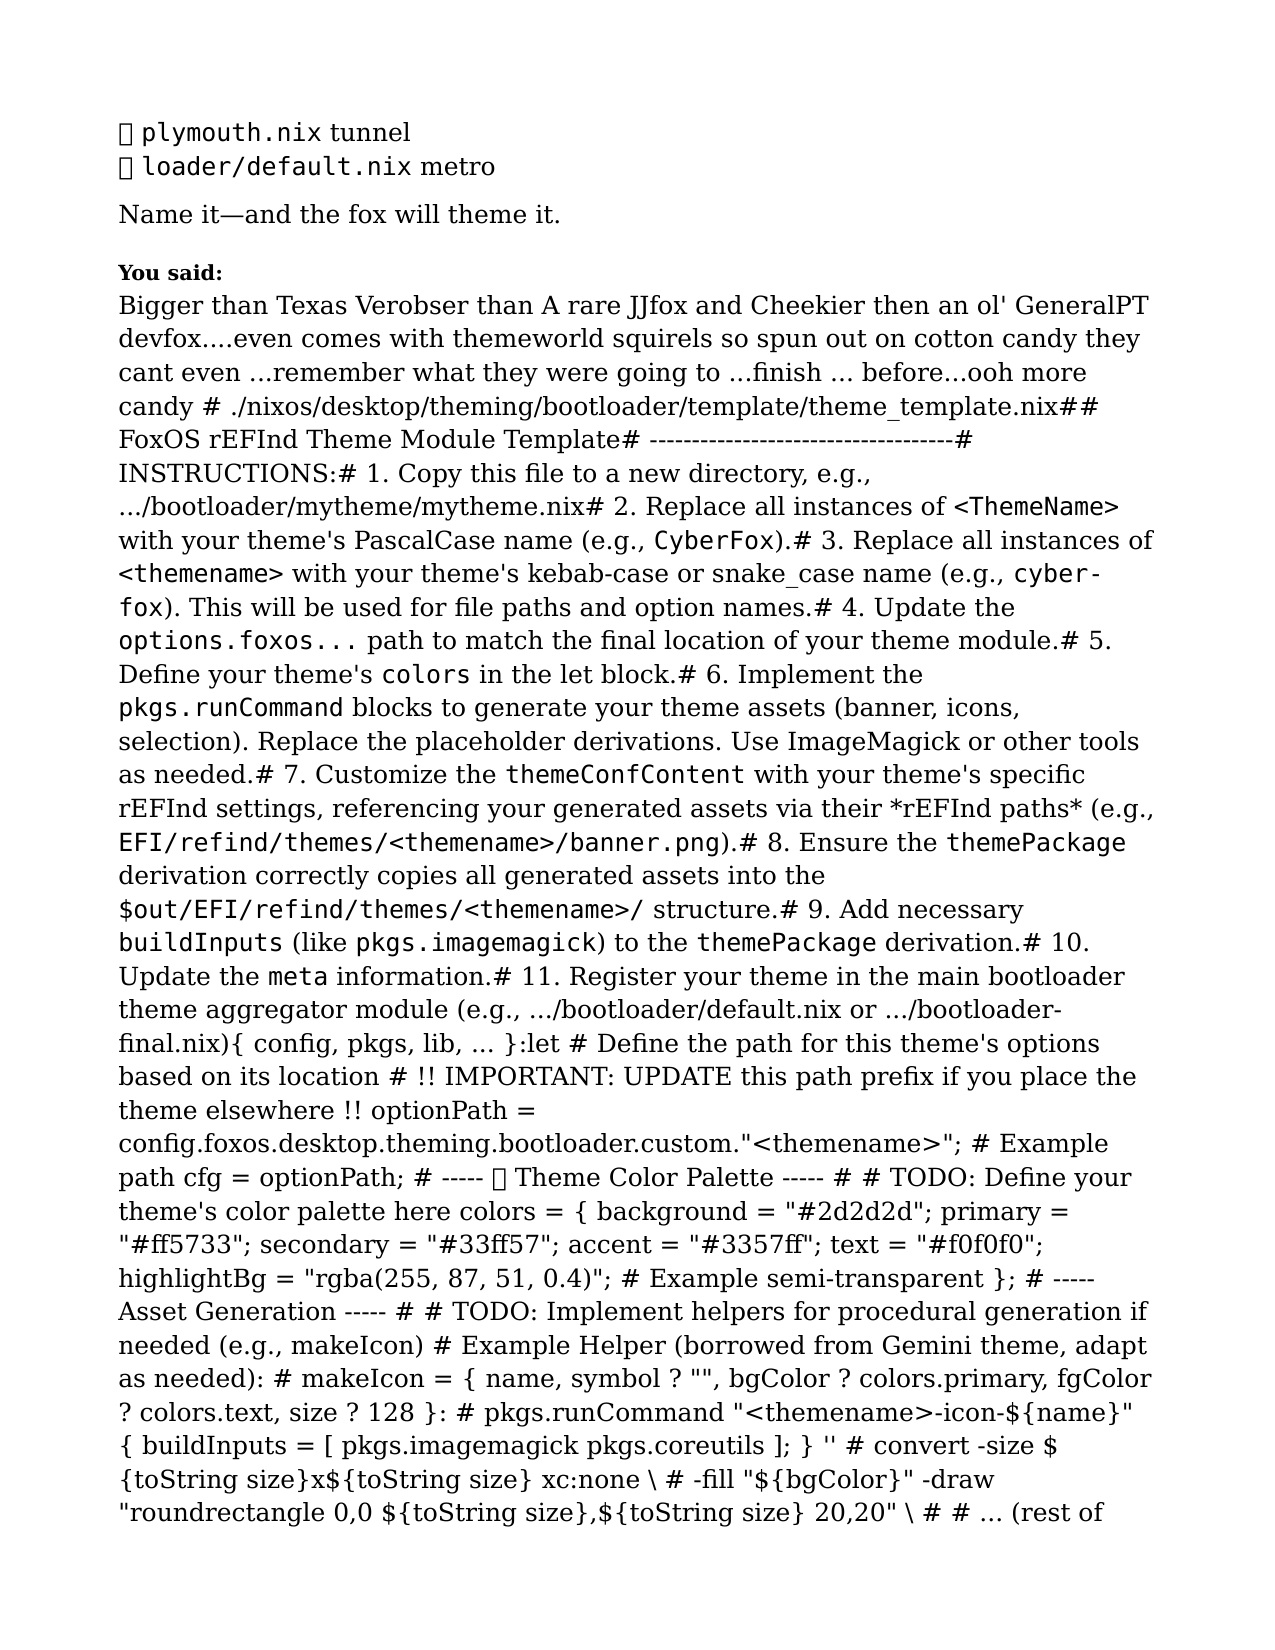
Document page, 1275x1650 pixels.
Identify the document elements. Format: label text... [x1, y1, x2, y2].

text Bigger than Texas Verobser than A rare JJfox and Cheekier then an ol' GeneralPT devfox....even comes with themeworld squirels so spun out on cotton candy they cant even ...remember what they were going to ...finish ... before...ooh more candy # ./nixos/desktop/theming/bootloader/template/theme_template.nix## FoxOS rEFInd Theme Module Template# ------------------------------------# INSTRUCTIONS:# 1. Copy this file to a new directory, e.g., .../bootloader/mytheme/mytheme.nix# 2. Replace all instances of <ThemeName> with your theme's PascalCase name (e.g., CyberFox).# 3. Replace all instances of <themename> with your theme's kebab-case or snake_case name (e.g., cyber-fox). This will be used for file paths and option names.# 4. Update the options.foxos... path to match the final location of your theme module.# 5. Define your theme's colors in the let block.# 6. Implement the pkgs.runCommand blocks to generate your theme assets (banner, icons, selection). Replace the placeholder derivations. Use ImageMagick or other tools as needed.# 7. Customize the themeConfContent with your theme's specific rEFInd settings, referencing your generated assets via their *rEFInd paths* (e.g., EFI/refind/themes/<themename>/banner.png).# 8. Ensure the themePackage derivation correctly copies all generated assets into the $out/EFI/refind/themes/<themename>/ structure.# 9. Add necessary buildInputs (like pkgs.imagemagick) to the themePackage derivation.# 10. Update the meta information.# 11. Register your theme in the main bootloader theme aggregator module (e.g., .../bootloader/default.nix or .../bootloader-final.nix){ config, pkgs, lib, ... }:let # Define the path for this theme's options based on its location # !! IMPORTANT: UPDATE this path prefix if you place the theme elsewhere !! optionPath = config.foxos.desktop.theming.bootloader.custom."<themename>"; # Example path cfg = optionPath; # ----- 🎨 Theme Color Palette ----- # # TODO: Define your theme's color palette here colors = { background = "#2d2d2d"; primary = "#ff5733"; secondary = "#33ff57"; accent = "#3357ff"; text = "#f0f0f0"; highlightBg = "rgba(255, 87, 51, 0.4)"; # Example semi-transparent }; # ----- 🖼️ Asset Generation ----- # # TODO: Implement helpers for procedural generation if needed (e.g., makeIcon) # Example Helper (borrowed from Gemini theme, adapt as needed): # makeIcon = { name, symbol ? "", bgColor ? colors.primary, fgColor ? colors.text, size ? 128 }: # pkgs.runCommand "<themename>-icon-${name}" { buildInputs = [ pkgs.imagemagick pkgs.coreutils ]; } '' # convert -size ${toString size}x${toString size} xc:none \ # -fill "${bgColor}" -draw "roundrectangle 0,0 ${toString size},${toString size} 20,20" \ # # ... (rest of imagemagick commands) ... # $out/icon.png # ''; # --- Placeholder Asset Derivations --- # !! IMPORTANT: Replace these placeholders with actual asset generation logic !! banner = pkgs.runCommand "<themename>-banner-placeholder" {} ''mkdir -p $out; echo "Replace me" > $out/banner.png''; selection_big = pkgs.runCommand "<themename>-sel-big-placeholder" {} ''mkdir -p $out; echo "Replace me" > $out/selection_big.png''; selection_small = pkgs.runCommand "<themename>-sel-small-placeholder" {} ''mkdir -p $out; echo "Replace me" > $out/selection_small.png''; # icon helpers might create these: icon_foxos = pkgs.runCommand "<themename>-icon-foxos-placeholder" {} ''mkdir -p $out; echo "Replace me" > $out/os_foxos.png''; icon_nixos_gen = pkgs.runCommand "<themename>-icon-nixos-gen-placeholder" {} ''mkdir -p $out; echo "Replace me" > $out/os_nixos_gen.png''; icon_arch = pkgs.runCommand "<themename>-icon-arch-placeholder" {} ''mkdir -p $out; echo "Replace me" > $out/os_arch.png''; icon_garuda = pkgs.runCommand "<themename>-icon-garuda-placeholder" {} ''mkdir -p $out; echo "Replace me" > $out/os_garuda.png''; logo = pkgs.runCommand "<themename>-logo-placeholder" {} ''mkdir -p $out; echo "Replace me" > $out/logo.png''; # ----- 📜 Theme Configuration File Content ----- # themeConfContent = let # Fetch global settings (ensure these options exist in your main config) timeoutValue = toString (config.foxos.desktop.theming.bootloader.timeout or 5); resolutionValue = config.foxos.desktop.theming.bootloader.resolution or "1920x1080"; # You can also reference theme-specific options from cfg here if needed # exampleVariant = cfg.variant or "default"; in pkgs.writeText "theme.conf" '' # rEFInd Theme: <ThemeName> - Generated for FoxOS # -------------------------------------------------- # Basic Settings resolution ${resolutionValue} timeout ${timeoutValue} use_graphics_for linux,grub hideui hints,label,singleuser,arrows,badges # Banner/Background banner EFI/refind/themes/<themename>/banner.png banner_scale fillscreen # Icons & Font icons_dir EFI/refind/themes/<themename>/icons icon_size 128 # TODO: Adjust if needed small_icon_size 48 # TODO: Adjust if needed font ${pkgs.ubuntu_font_family}/share/fonts/truetype/Ubuntu-Regular.ttf # TODO: Change font if desired # Colors text_color ${colors.text} # TODO: Adjust # TODO: Add other color settings (menu_color, etc.) if needed # Selection Highlight selection_big EFI/refind/themes/<themename>/selection_big.png selection_small EFI/refind/themes/<themename>/selection_small.png selection_background none # Use graphic alpha usually # Optional Logo # banner_logo EFI/refind/themes/<themename>/logo.png # banner_logo_pos 50% 10% # ---- Placeholder Menu Entries ---- # It's often better to define main menu entries in the central # refind module configuration for consistency across themes. # Only include entries here if they are *highly specific* to this theme. menuentry "🦊 FoxOS (<ThemeName>)" { icon os_foxos.png loader /EFI/nixos/grubx64.efi # Adjust loader path as needed } menuentry "❄️ NixOS Generations (<ThemeName>)" { icon os_nixos_gen.png loader /EFI/boot/bootx64.efi # Adjust as needed } # TODO: Add theme-specific settings below, if any ''; # ----- 📦 Theme Package Derivation ----- # themePackage = pkgs.stdenv.mkDerivation { name = "refind-theme-<themename>"; src = ./.; # Not really used when generating assets # TODO: Add necessary build inputs (imagemagick, fonts if generating glyphs, etc.) buildInputs = [ pkgs.makeWrapper ]; # Pass paths of generated assets to the builder script inherit banner selection_big selection_small themeConfContent logo; # Pass icon paths inherit icon_foxos icon_nixos_gen icon_arch icon_garuda; installPhase = '' THEME_DIR=$out/EFI/refind/themes/<themename> ICON_DIR=$THEME_DIR/icons mkdir -p $ICON_DIR echo "Installing <ThemeName> theme assets..." # Copy main assets cp ${banner}/*.png $THEME_DIR/banner.png cp ${selection_big}/*.png $THEME_DIR/selection_big.png cp ${selection_small}/*.png $THEME_DIR/selection_small.png cp ${logo}/*.png $THEME_DIR/logo.png # If using a logo # Copy generated OS icons cp ${icon_foxos}/*.png $ICON_DIR/os_foxos.png cp ${icon_nixos_gen}/*.png $ICON_DIR/os_nixos_gen.png cp ${icon_arch}/*.png $ICON_DIR/os_arch.png # Add more as needed cp ${icon_garuda}/*.png $ICON_DIR/os_garuda.png # Add more as needed # TODO: Add commands to copy any other custom icons (tools, etc.) # Write the configuration file cp ${themeConfContent} $THEME_DIR/theme.conf echo "<ThemeName> Theme installed to $out" ''; # Prevent checks from failing on placeholder sources dontStrip = true; dontPatchELF = true; dontFixup = true; meta = { description = "rEFInd Theme: <ThemeName> for FoxOS"; # TODO: Update license if necessary license = lib.licenses.mit; # TODO: Update platforms if needed platforms = lib.platforms.all; # TODO: Add maintainer info # maintainers = [ lib.maintainers.yourGithubHandle ]; }; };in{ # ----- Options Definition ----- # options = { # Adjust the path here based on the final directory structure # e.g., foxos.desktop.theming.bootloader.custom."<themename>" ${lib.strings.removeSuffix "." (lib.concatMapStringsSep "." (x: x) (lib.splitString "." "foxos.desktop.theming.bootloader.custom.<themename>"))} = { enable = lib.mkEnableOption "Enable the <ThemeName> rEFInd theme."; # TODO: Add theme-specific options here if needed # variant = lib.mkOption { # type = lib.types.enum [ "light" "dark" ]; # default = "dark"; # description = "<ThemeName> color variant."; # }; }; }; # ----- Configuration Activation ----- # config = lib.mkIf cfg.enable { # Register this theme so it can be selected foxos.desktop.theming.bootloader.availableThemes."<themename>" = { name = "<themename>"; # Used by refind include themes/<themename>/theme.conf package = themePackage; description = "<ThemeName>: A custom theme for FoxOS."; # TODO: Add better description }; # == IMPORTANT == # The logic below SHOULD IDEALLY LIVE IN THE MAIN BOOTLOADER/THEMING MODULE (.../bootloader-final.nix), # not within each individual theme module. This avoids conflicts and duplication. # Keep these commented out here for reference, but implement the activation in the aggregator. # # // Example logic for the main theme module: # environment.systemPackages = lib.mkIf (config.foxos.desktop.theming.bootloader.selectedTheme == "<themename>") [ # themePackage # Ensure assets are in the Nix store # # Add runtime deps like fonts if needed: pkgs.ubuntu_font_family # ]; # # boot.loader.refind.extraConfig = lib.mkIf (config.foxos.desktop.theming.bootloader.selectedTheme == "<themename>") '' # include themes/<themename>/theme.conf # ''; # # // Linking the theme package to the ESP is also handled by the main module, e.g.: # boot.loader.refind.extraFilesToCopy = lib.mkIf (isSelected "<themename>") [ # { # source = "${themePackage}/EFI/refind/themes/<themename>"; # target = "EFI/refind/themes/<themename>"; # } # ]; };} How does this template look General , any spruced up bibbits or dponabs-divetts or is this a solid base functioning template for our reifinders- to follow.... The SOuth is going to be FuN for if F is not for friends who do stuf togetehr then U is not for you and ME Nytime atall right here...in Chat G.P.T ... and maybe some fire that still burns down the whole thing [118, 291, 1157, 1528]
text 🎇 plymouth.nix tunnel 🧭 loader/default.nix metro [118, 118, 1157, 181]
subtitle You said: [118, 260, 1157, 285]
text Name it—and the fox will theme it. [118, 200, 1157, 229]
